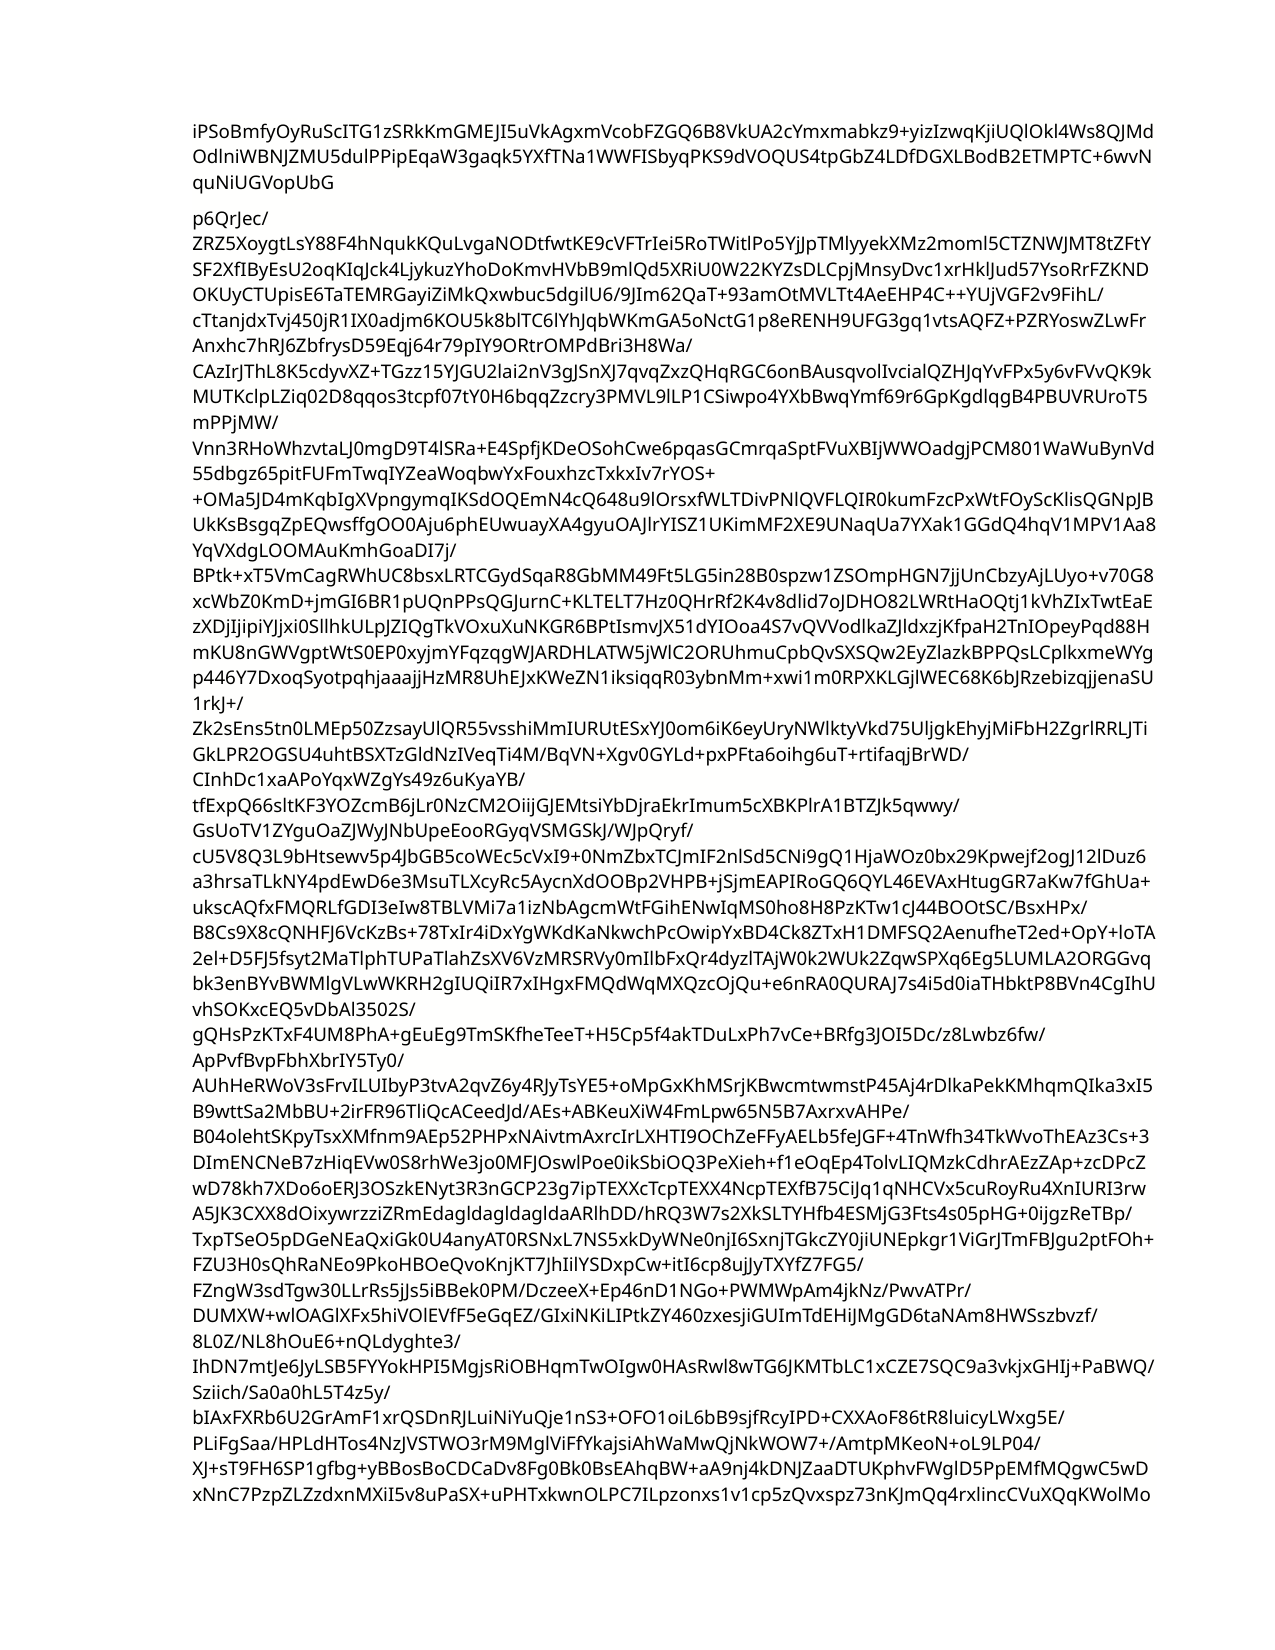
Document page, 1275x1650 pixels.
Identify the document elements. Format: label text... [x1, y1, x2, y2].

text iPSoBmfyOyRuScITG1zSRkKmGMEJI5uVkAgxmVcobFZGQ6B8VkUA2cYmxmabkz9+yizIzwqKjiUQlOkl4Ws8QJMdOdlniWBNJZMU5dulPPipEqaW3gaqk5YXfTNa1WWFISbyqPKS9dVOQUS4tpGbZ4LDfDGXLBodB2ETMPTC+6wvNquNiUGVopUbG [192, 118, 1157, 195]
text p6QrJec/ZRZ5XoygtLsY88F4hNqukKQuLvgaNODtfwtKE9cVFTrIei5RoTWitlPo5YjJpTMlyyekXMz2moml5CTZNWJMT8tZFtYSF2XfIByEsU2oqKIqJck4LjykuzYhoDoKmvHVbB9mlQd5XRiU0W22KYZsDLCpjMnsyDvc1xrHklJud57YsoRrFZKNDOKUyCTUpisE6TaTEMRGayiZiMkQxwbuc5dgilU6/9JIm62QaT+93amOtMVLTt4AeEHP4C++YUjVGF2v9FihL/cTtanjdxTvj450jR1IX0adjm6KOU5k8blTC6lYhJqbWKmGA5oNctG1p8eRENH9UFG3gq1vtsAQFZ+PZRYoswZLwFrAnxhc7hRJ6ZbfrysD59Eqj64r79pIY9ORtrOMPdBri3H8Wa/CAzIrJThL8K5cdyvXZ+TGzz15YJGU2lai2nV3gJSnXJ7qvqZxzQHqRGC6onBAusqvolIvcialQZHJqYvFPx5y6vFVvQK9kMUTKclpLZiq02D8qqos3tcpf07tY0H6bqqZzcry3PMVL9lLP1CSiwpo4YXbBwqYmf69r6GpKgdlqgB4PBUVRUroT5mPPjMW/Vnn3RHoWhzvtaLJ0mgD9T4lSRa+E4SpfjKDeOSohCwe6pqasGCmrqaSptFVuXBIjWWOadgjPCM801WaWuBynVd55dbgz65pitFUFmTwqIYZeaWoqbwYxFouxhzcTxkxIv7rYOS++OMa5JD4mKqbIgXVpngymqIKSdOQEmN4cQ648u9lOrsxfWLTDivPNlQVFLQIR0kumFzcPxWtFOyScKlisQGNpJBUkKsBsgqZpEQwsffgOO0Aju6phEUwuayXA4gyuOAJlrYISZ1UKimMF2XE9UNaqUa7YXak1GGdQ4hqV1MPV1Aa8YqVXdgLOOMAuKmhGoaDI7j/BPtk+xT5VmCagRWhUC8bsxLRTCGydSqaR8GbMM49Ft5LG5in28B0spzw1ZSOmpHGN7jjUnCbzyAjLUyo+v70G8xcWbZ0KmD+jmGI6BR1pUQnPPsQGJurnC+KLTELT7Hz0QHrRf2K4v8dlid7oJDHO82LWRtHaOQtj1kVhZIxTwtEaEzXDjIjipiYJjxi0SllhkULpJZIQgTkVOxuXuNKGR6BPtIsmvJX51dYIOoa4S7vQVVodlkaZJldxzjKfpaH2TnIOpeyPqd88HmKU8nGWVgptWtS0EP0xyjmYFqzqgWJARDHLATW5jWlC2ORUhmuCpbQvSXSQw2EyZlazkBPPQsLCplkxmeWYgp446Y7DxoqSyotpqhjaaajjHzMR8UhEJxKWeZN1iksiqqR03ybnMm+xwi1m0RPXKLGjlWEC68K6bJRzebizqjjenaSU1rkJ+/Zk2sEns5tn0LMEp50ZzsayUlQR55vsshiMmIURUtESxYJ0om6iK6eyUryNWlktyVkd75UljgkEhyjMiFbH2ZgrlRRLJTiGkLPR2OGSU4uhtBSXTzGldNzIVeqTi4M/BqVN+Xgv0GYLd+pxPFta6oihg6uT+rtifaqjBrWD/CInhDc1xaAPoYqxWZgYs49z6uKyaYB/tfExpQ66sltKF3YOZcmB6jLr0NzCM2OiijGJEMtsiYbDjraEkrImum5cXBKPlrA1BTZJk5qwwy/GsUoTV1ZYguOaZJWyJNbUpeEooRGyqVSMGSkJ/WJpQryf/cU5V8Q3L9bHtsewv5p4JbGB5coWEc5cVxI9+0NmZbxTCJmIF2nlSd5CNi9gQ1HjaWOz0bx29Kpwejf2ogJ12lDuz6a3hrsaTLkNY4pdEwD6e3MsuTLXcyRc5AycnXdOOBp2VHPB+jSjmEAPIRoGQ6QYL46EVAxHtugGR7aKw7fGhUa+ukscAQfxFMQRLfGDI3eIw8TBLVMi7a1izNbAgcmWtFGihENwIqMS0ho8H8PzKTw1cJ44BOOtSC/BsxHPx/B8Cs9X8cQNHFJ6VcKzBs+78TxIr4iDxYgWKdKaNkwchPcOwipYxBD4Ck8ZTxH1DMFSQ2AenufheT2ed+OpY+loTA2el+D5FJ5fsyt2MaTlphTUPaTlahZsXV6VzMRSRVy0mIlbFxQr4dyzlTAjW0k2WUk2ZqwSPXq6Eg5LUMLA2ORGGvqbk3enBYvBWMlgVLwWKRH2gIUQiIR7xIHgxFMQdWqMXQzcOjQu+e6nRA0QURAJ7s4i5d0iaTHbktP8BVn4CgIhUvhSOKxcEQ5vDbAl3502S/gQHsPzKTxF4UM8PhA+gEuEg9TmSKfheTeeT+H5Cp5f4akTDuLxPh7vCe+BRfg3JOI5Dc/z8Lwbz6fw/ApPvfBvpFbhXbrIY5Ty0/AUhHeRWoV3sFrvILUIbyP3tvA2qvZ6y4RJyTsYE5+oMpGxKhMSrjKBwcmtwmstP45Aj4rDlkaPekKMhqmQIka3xI5B9wttSa2MbBU+2irFR96TliQcACeedJd/AEs+ABKeuXiW4FmLpw65N5B7AxrxvAHPe/B04olehtSKpyTsxXMfnm9AEp52PHPxNAivtmAxrcIrLXHTI9OChZeFFyAELb5feJGF+4TnWfh34TkWvoThEAz3Cs+3DImENCNeB7zHiqEVw0S8rhWe3jo0MFJOswlPoe0ikSbiOQ3PeXieh+f1eOqEp4TolvLIQMzkCdhrAEzZAp+zcDPcZwD78kh7XDo6oERJ3OSzkENyt3R3nGCP23g7ipTEXXcTcpTEXX4NcpTEXfB75CiJq1qNHCVx5cuRoyRu4XnIURI3rwA5JK3CXX8dOixywrzziZRmEdagldagldagldaARlhDD/hRQ3W7s2XkSLTYHfb4ESMjG3Fts4s05pHG+0ijgzReTBp/TxpTSeO5pDGeNEaQxiGk0U4anyAT0RSNxL7NS5xkDyWNe0njI6SxnjTGkcZY0jiUNEpkgr1ViGrJTmFBJgu2ptFOh+FZU3H0sQhRaNEo9PkoHBOeQvoKnjKT7JhIilYSDxpCw+itI6cp8ujJyTXYfZ7FG5/FZngW3sdTgw30LLrRs5jJs5iBBek0PM/DczeeX+Ep46nD1NGo+PWMWpAm4jkNz/PwvATPr/DUMXW+wlOAGlXFx5hiVOlEVfF5eGqEZ/GIxiNKiLIPtkZY460zxesjiGUImTdEHiJMgGD6taNAm8HWSszbvzf/8L0Z/NL8hOuE6+nQLdyghte3/IhDN7mtJe6JyLSB5FYYokHPI5MgjsRiOBHqmTwOIgw0HAsRwl8wTG6JKMTbLC1xCZE7SQC9a3vkjxGHIj+PaBWQ/Sziich/Sa0a0hL5T4z5y/bIAxFXRb6U2GrAmF1xrQSDnRJLuiNiYuQje1nS3+OFO1oiL6bB9sjfRcyIPD+CXXAoF86tR8luicyLWxg5E/PLiFgSaa/HPLdHTos4NzJVSTWO3rM9MglViFfYkajsiAhWaMwQjNkWOW7+/AmtpMKeoN+oL9LP04/XJ+sT9FH6SP1gfbg+yBBosBoCDCaDv8Fg0Bk0BsEAhqBW+aA9nj4kDNJZaaDTUKphvFWglD5PpEMfMQgwC5wDxNnC7PzpZLZzdxnMXiI5v8uPaSX+uPHTxkwnOLPC7ILpzonxs1v1cp5zQvxspz73nKJmQq4rxlincCVuXQqKWolMo [192, 205, 1157, 1507]
